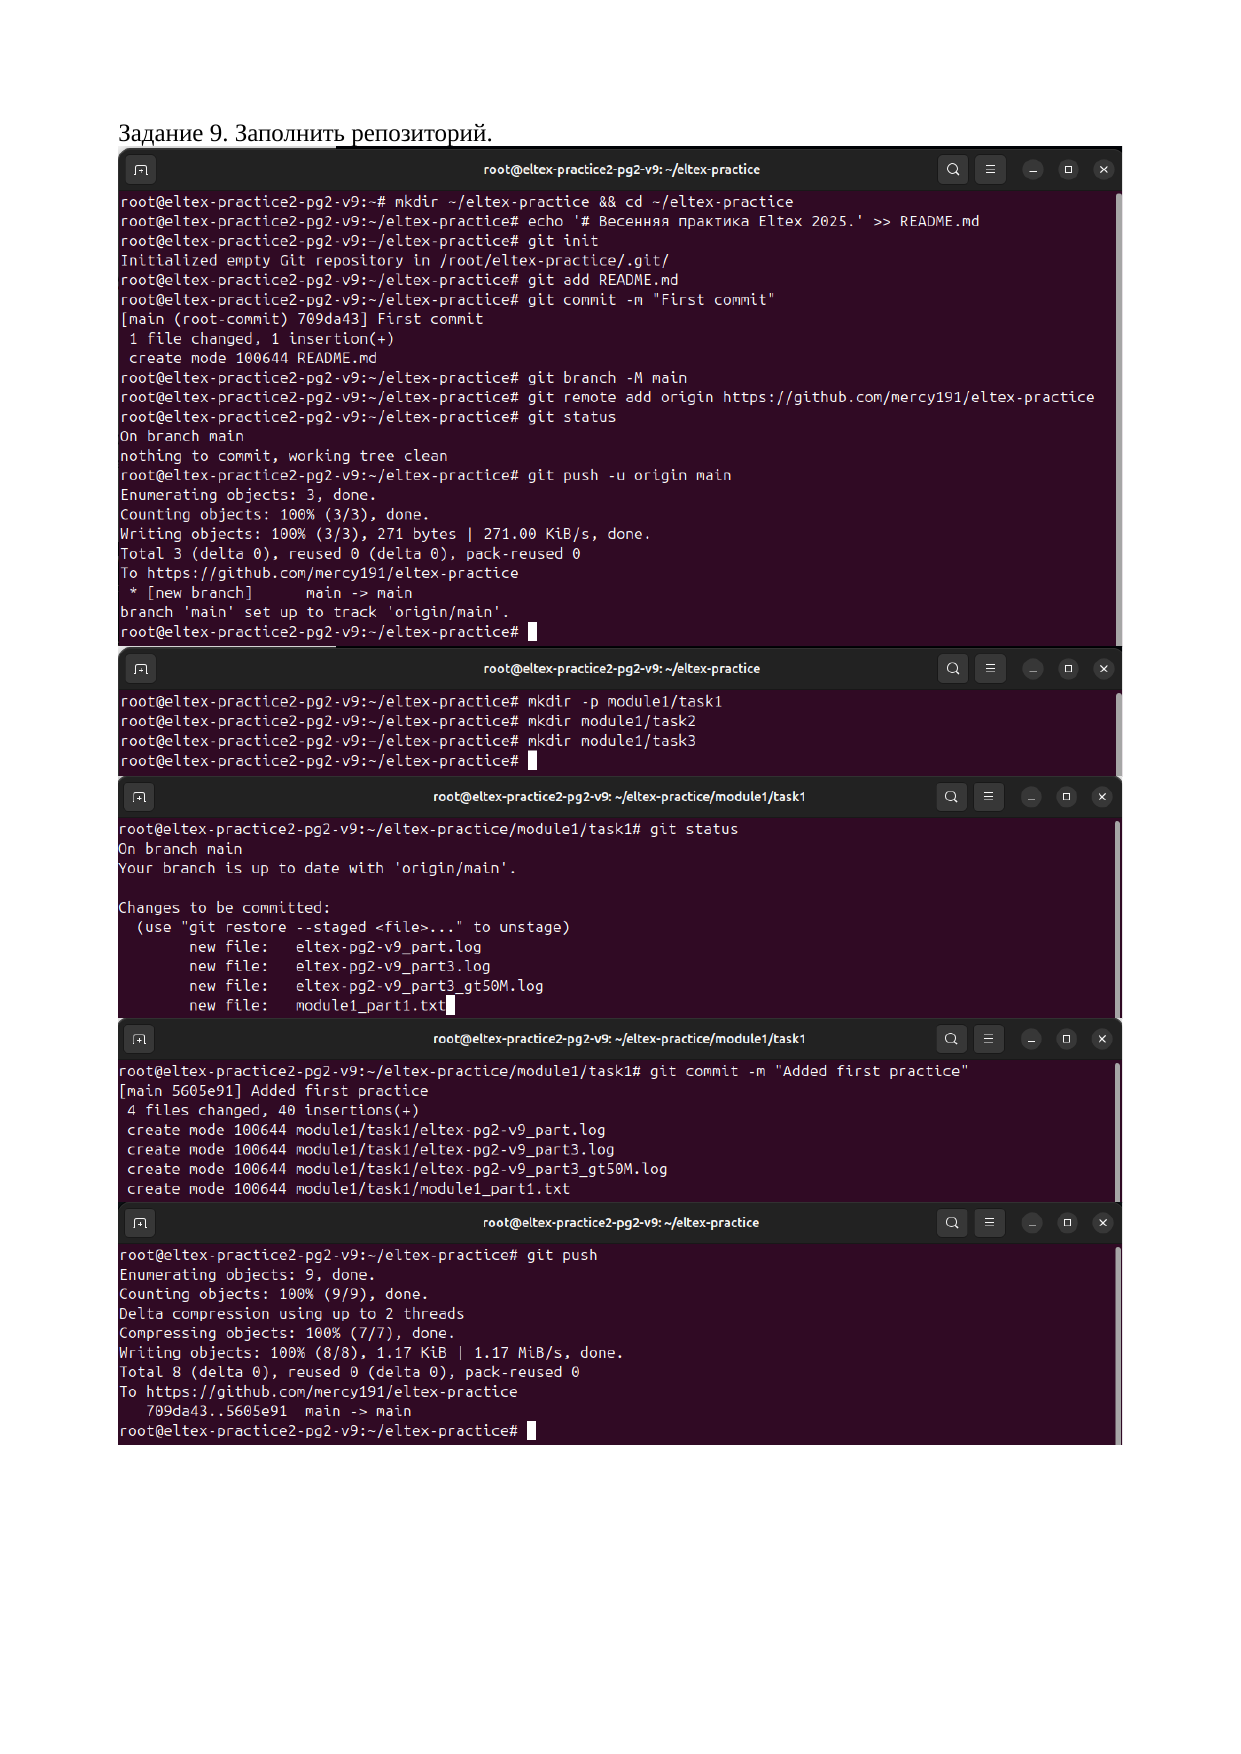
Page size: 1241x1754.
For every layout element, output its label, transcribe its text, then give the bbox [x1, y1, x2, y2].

picture [118, 146, 1123, 1445]
text Задание 9. Заполнить репозиторий. [118, 118, 1122, 146]
